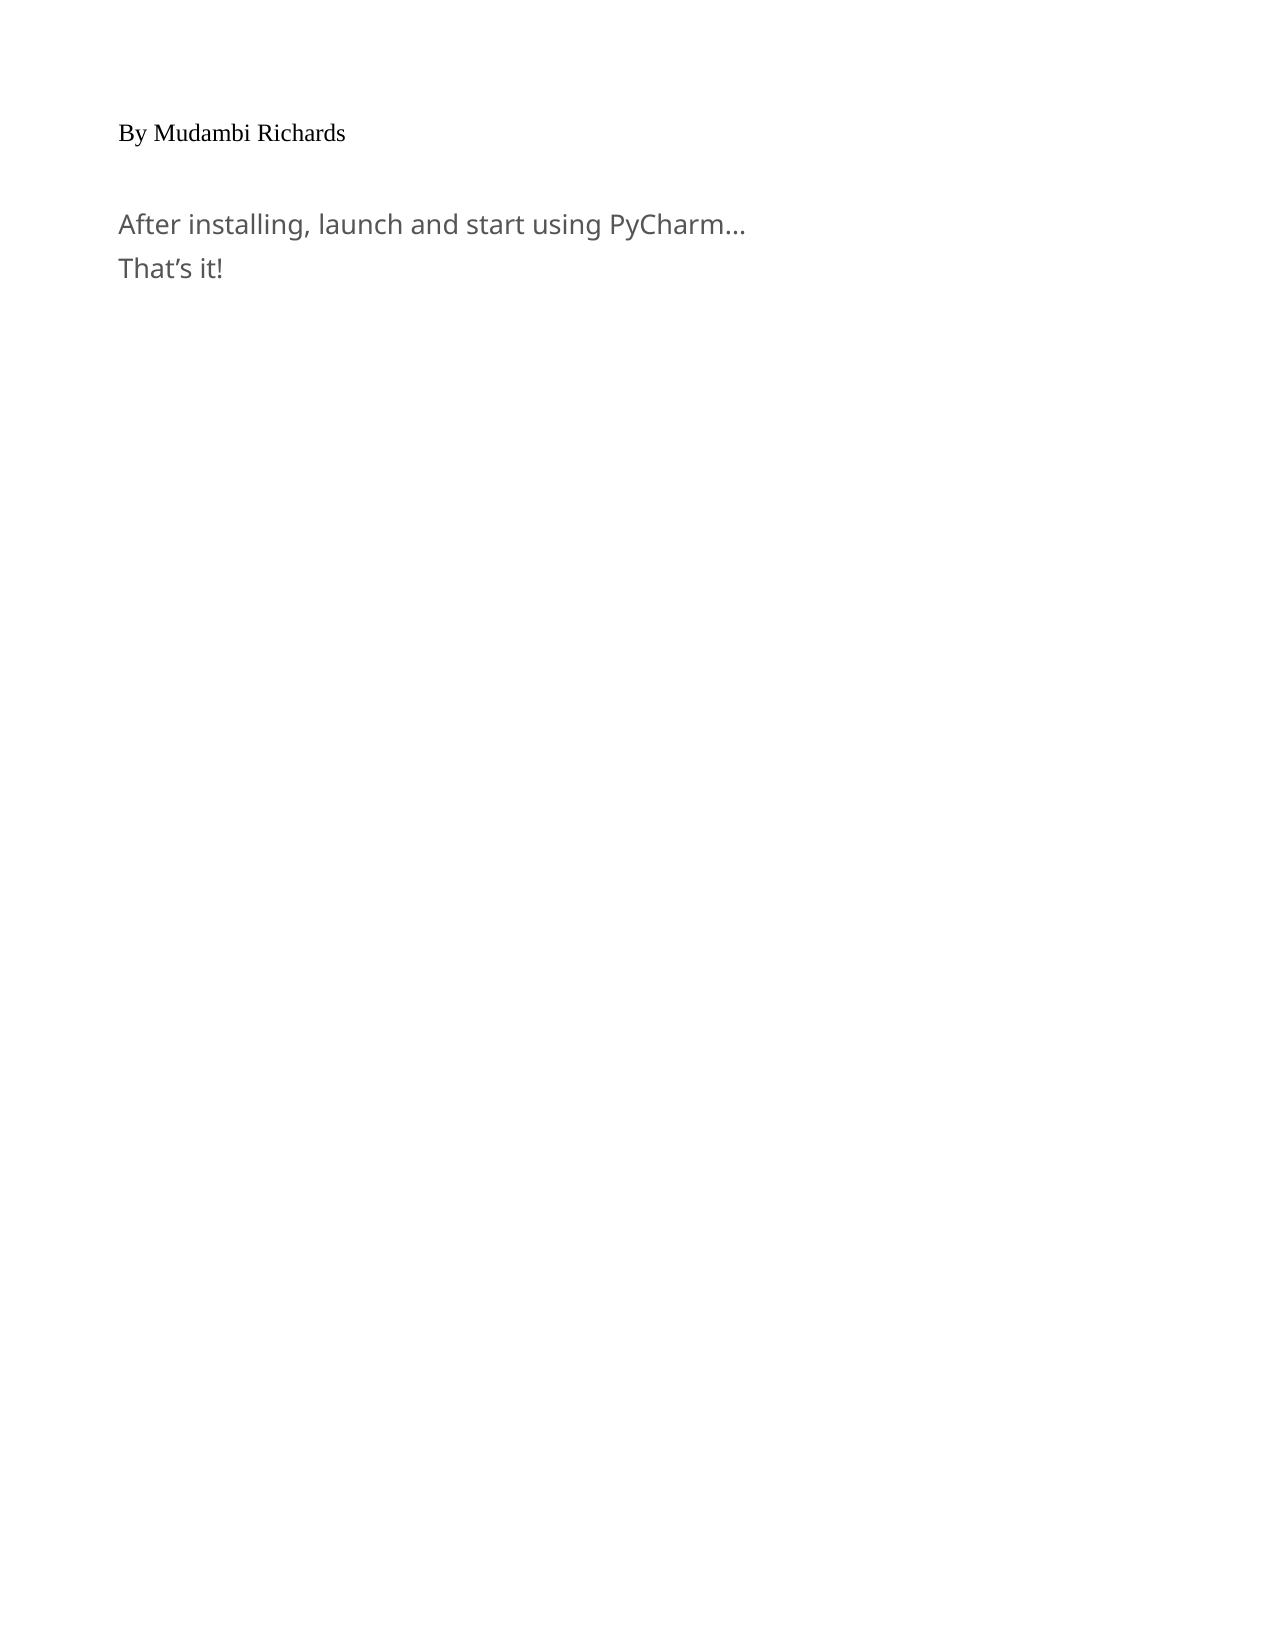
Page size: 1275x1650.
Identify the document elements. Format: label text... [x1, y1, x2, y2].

text After installing, launch and start using PyCharm… [118, 206, 1157, 242]
text That’s it! [118, 250, 1157, 287]
